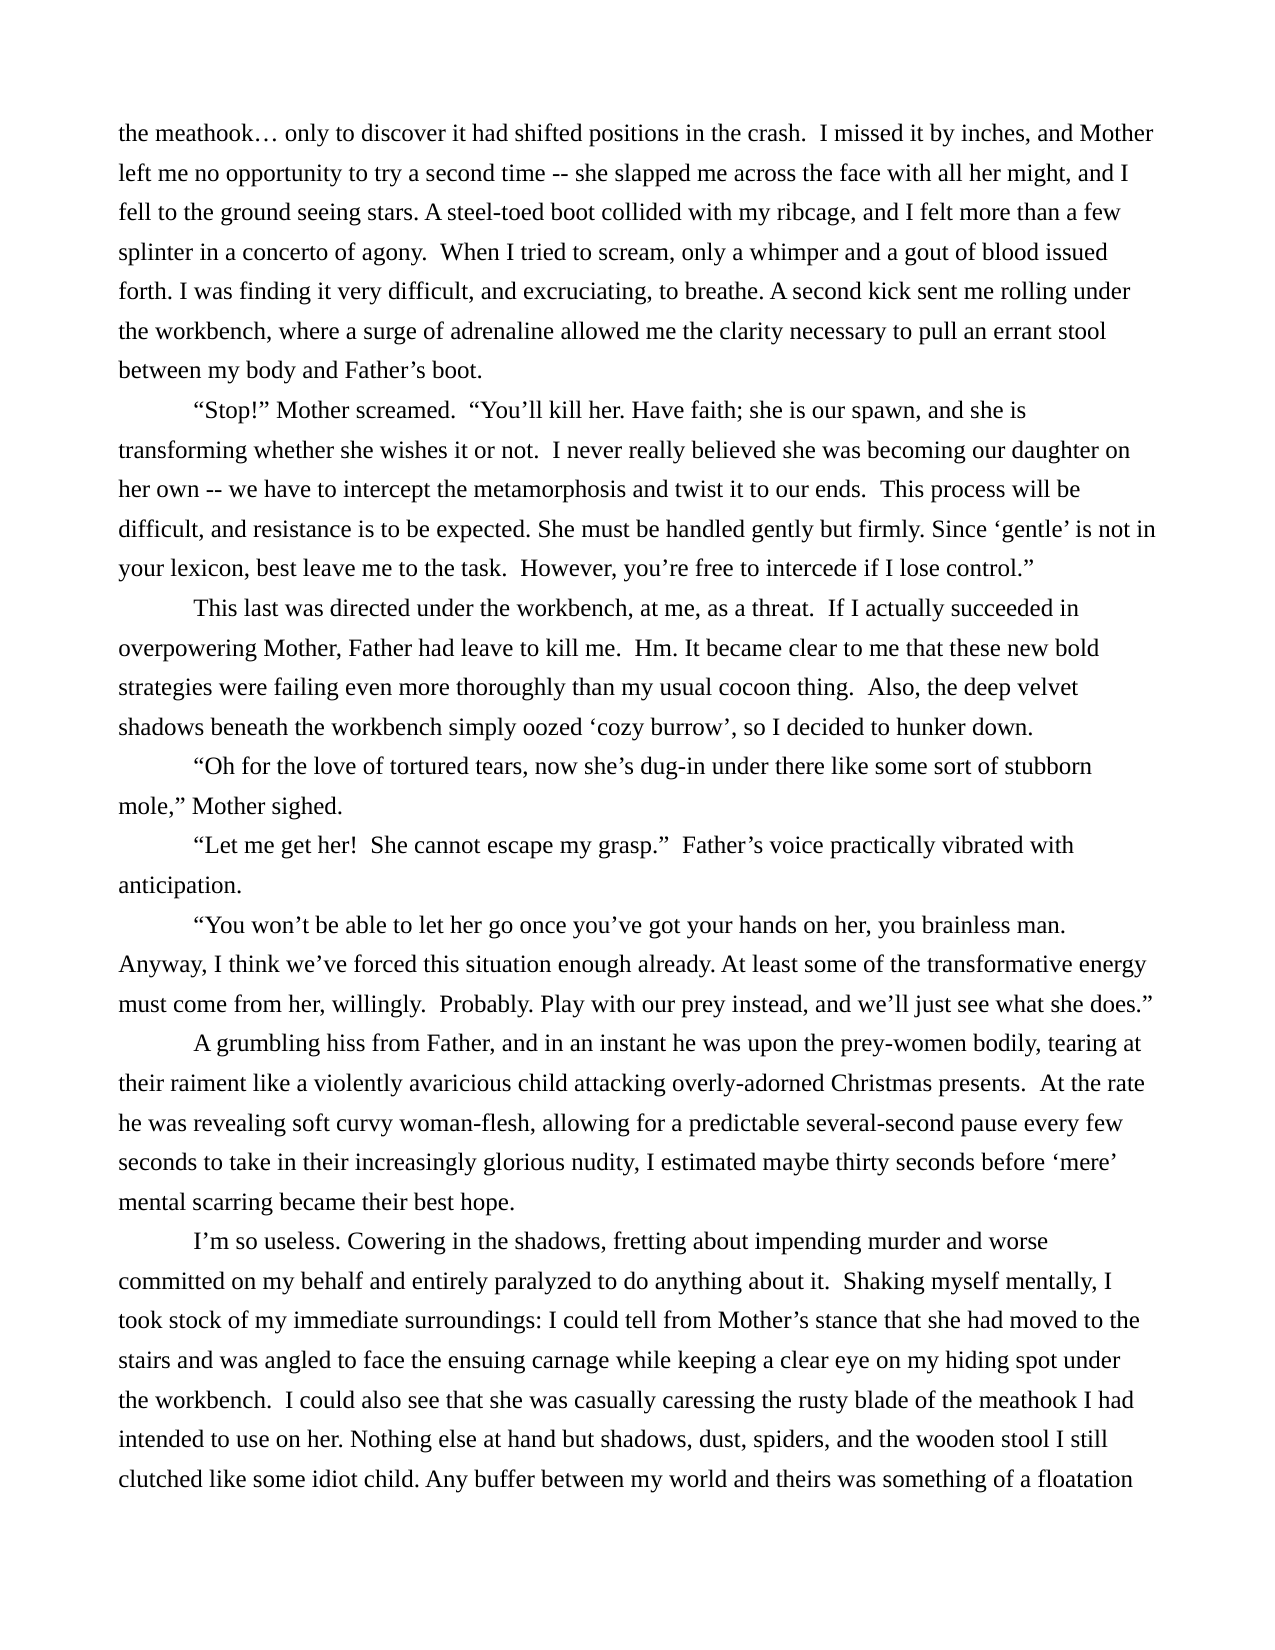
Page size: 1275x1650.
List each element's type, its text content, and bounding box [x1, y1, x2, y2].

text “Let me get her! She cannot escape my grasp.” Father’s voice practically vibrated with anticipation. [118, 831, 1157, 899]
text “Oh for the love of tortured tears, now she’s dug-in under there like some sort of stubborn mole,” Mother sighed. [118, 751, 1157, 820]
text A grumbling hiss from Father, and in an instant he was upon the prey-women bodily, tearing at their raiment like a violently avaricious child attacking overly-adorned Christmas presents. At the rate he was revealing soft curvy woman-flesh, allowing for a predictable several-second pause every few seconds to take in their increasingly glorious nudity, I estimated maybe thirty seconds before ‘mere’ mental scarring became their best hope. [118, 1028, 1157, 1216]
text This last was directed under the workbench, at me, as a threat. If I actually succeeded in overpowering Mother, Father had leave to kill me. Hm. It became clear to me that these new bold strategies were failing even more thoroughly than my usual cocoon thing. Also, the deep velvet shadows beneath the workbench simply oozed ‘cozy burrow’, so I decided to hunker down. [118, 593, 1157, 741]
text “Stop!” Mother screamed. “You’ll kill her. Have faith; she is our spawn, and she is transforming whether she wishes it or not. I never really believed she was becoming our daughter on her own -- we have to intercept the metamorphosis and twist it to our ends. This process will be difficult, and resistance is to be expected. She must be handled gently but firmly. Since ‘gentle’ is not in your lexicon, best leave me to the task. However, you’re free to intercede if I lose control.” [118, 395, 1157, 582]
text the meathook… only to discover it had shifted positions in the crash. I missed it by inches, and Mother left me no opportunity to try a second time -- she slapped me across the face with all her might, and I fell to the ground seeing stars. A steel-toed boot collided with my ribcage, and I felt more than a few splinter in a concerto of agony. When I tried to scream, only a whimper and a gout of blood issued forth. I was finding it very difficult, and excruciating, to breathe. A second kick sent me rolling under the workbench, where a surge of adrenaline allowed me the clarity necessary to pull an errant stool between my body and Father’s boot. [118, 118, 1157, 384]
text “You won’t be able to let her go once you’ve got your hands on her, you brainless man. Anyway, I think we’ve forced this situation enough already. At least some of the transformative energy must come from her, willingly. Probably. Play with our prey instead, and we’ll just see what she does.” [118, 910, 1157, 1018]
text I’m so useless. Cowering in the shadows, fretting about impending murder and worse committed on my behalf and entirely paralyzed to do anything about it. Shaking myself mentally, I took stock of my immediate surroundings: I could tell from Mother’s stance that she had moved to the stairs and was angled to face the ensuing carnage while keeping a clear eye on my hiding spot under the workbench. I could also see that she was casually caressing the rusty blade of the meathook I had intended to use on her. Nothing else at hand but shadows, dust, spiders, and the wooden stool I still clutched like some idiot child. Any buffer between my world and theirs was something of a floatation [118, 1226, 1157, 1493]
